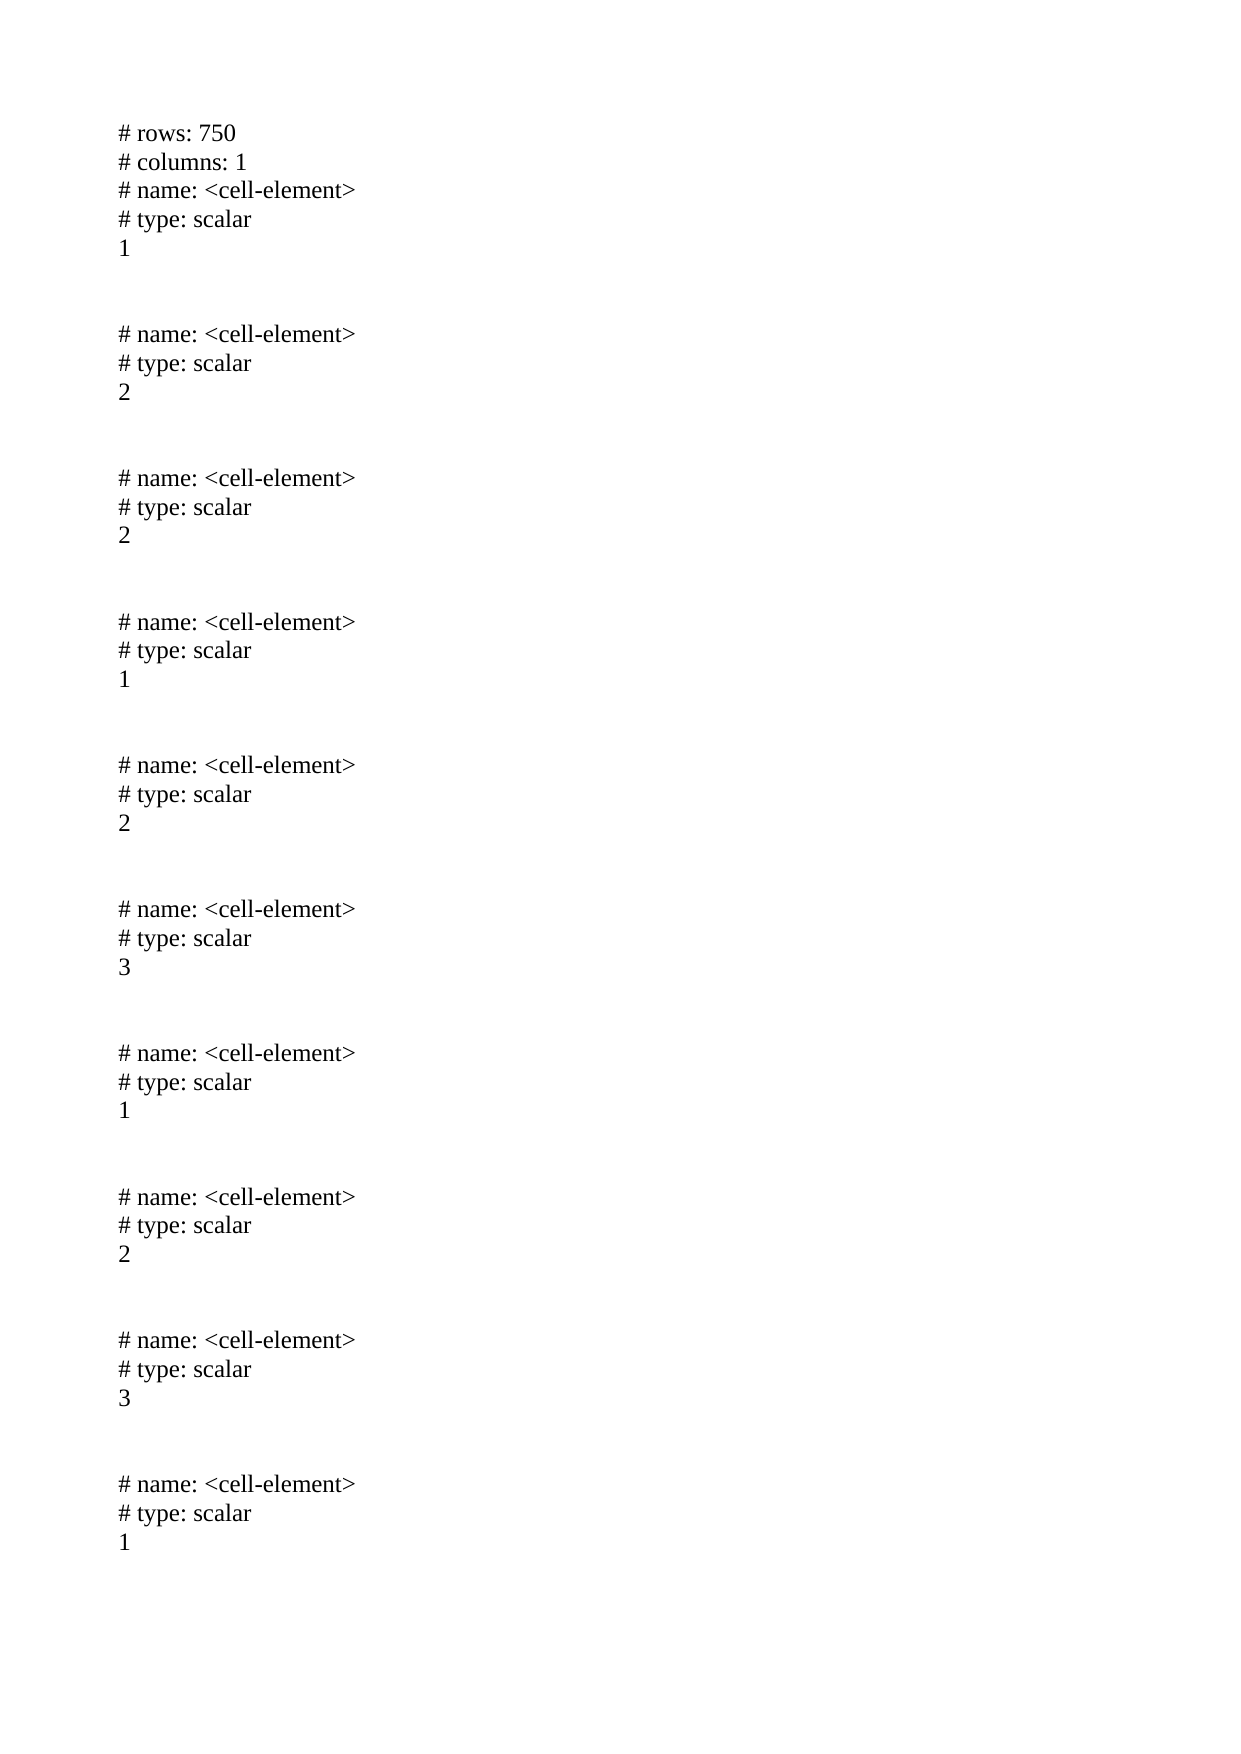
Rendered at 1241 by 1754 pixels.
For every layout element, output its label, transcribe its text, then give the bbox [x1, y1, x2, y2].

text # type: scalar [118, 348, 1122, 377]
text 3 [118, 1383, 1122, 1412]
text # name: <cell-element> [118, 894, 1122, 923]
text 2 [118, 377, 1122, 406]
text # name: <cell-element> [118, 319, 1122, 348]
text # name: <cell-element> [118, 751, 1122, 779]
text # name: <cell-element> [118, 1469, 1122, 1498]
text 1 [118, 1527, 1122, 1556]
text # type: scalar [118, 1498, 1122, 1527]
text 1 [118, 664, 1122, 693]
text 2 [118, 808, 1122, 837]
text # name: <cell-element> [118, 607, 1122, 636]
text 1 [118, 1096, 1122, 1124]
text 2 [118, 1239, 1122, 1268]
text # rows: 750 [118, 118, 1122, 147]
text # type: scalar [118, 923, 1122, 952]
text # type: scalar [118, 779, 1122, 808]
text # name: <cell-element> [118, 1038, 1122, 1067]
text # type: scalar [118, 204, 1122, 233]
text # type: scalar [118, 1067, 1122, 1096]
text # name: <cell-element> [118, 1326, 1122, 1354]
text 1 [118, 233, 1122, 262]
text # name: <cell-element> [118, 463, 1122, 492]
text # name: <cell-element> [118, 176, 1122, 204]
text # type: scalar [118, 492, 1122, 521]
text # columns: 1 [118, 147, 1122, 176]
text # type: scalar [118, 1211, 1122, 1239]
text # name: <cell-element> [118, 1182, 1122, 1211]
text 2 [118, 521, 1122, 549]
text 3 [118, 952, 1122, 981]
text # type: scalar [118, 1354, 1122, 1383]
text # type: scalar [118, 636, 1122, 664]
